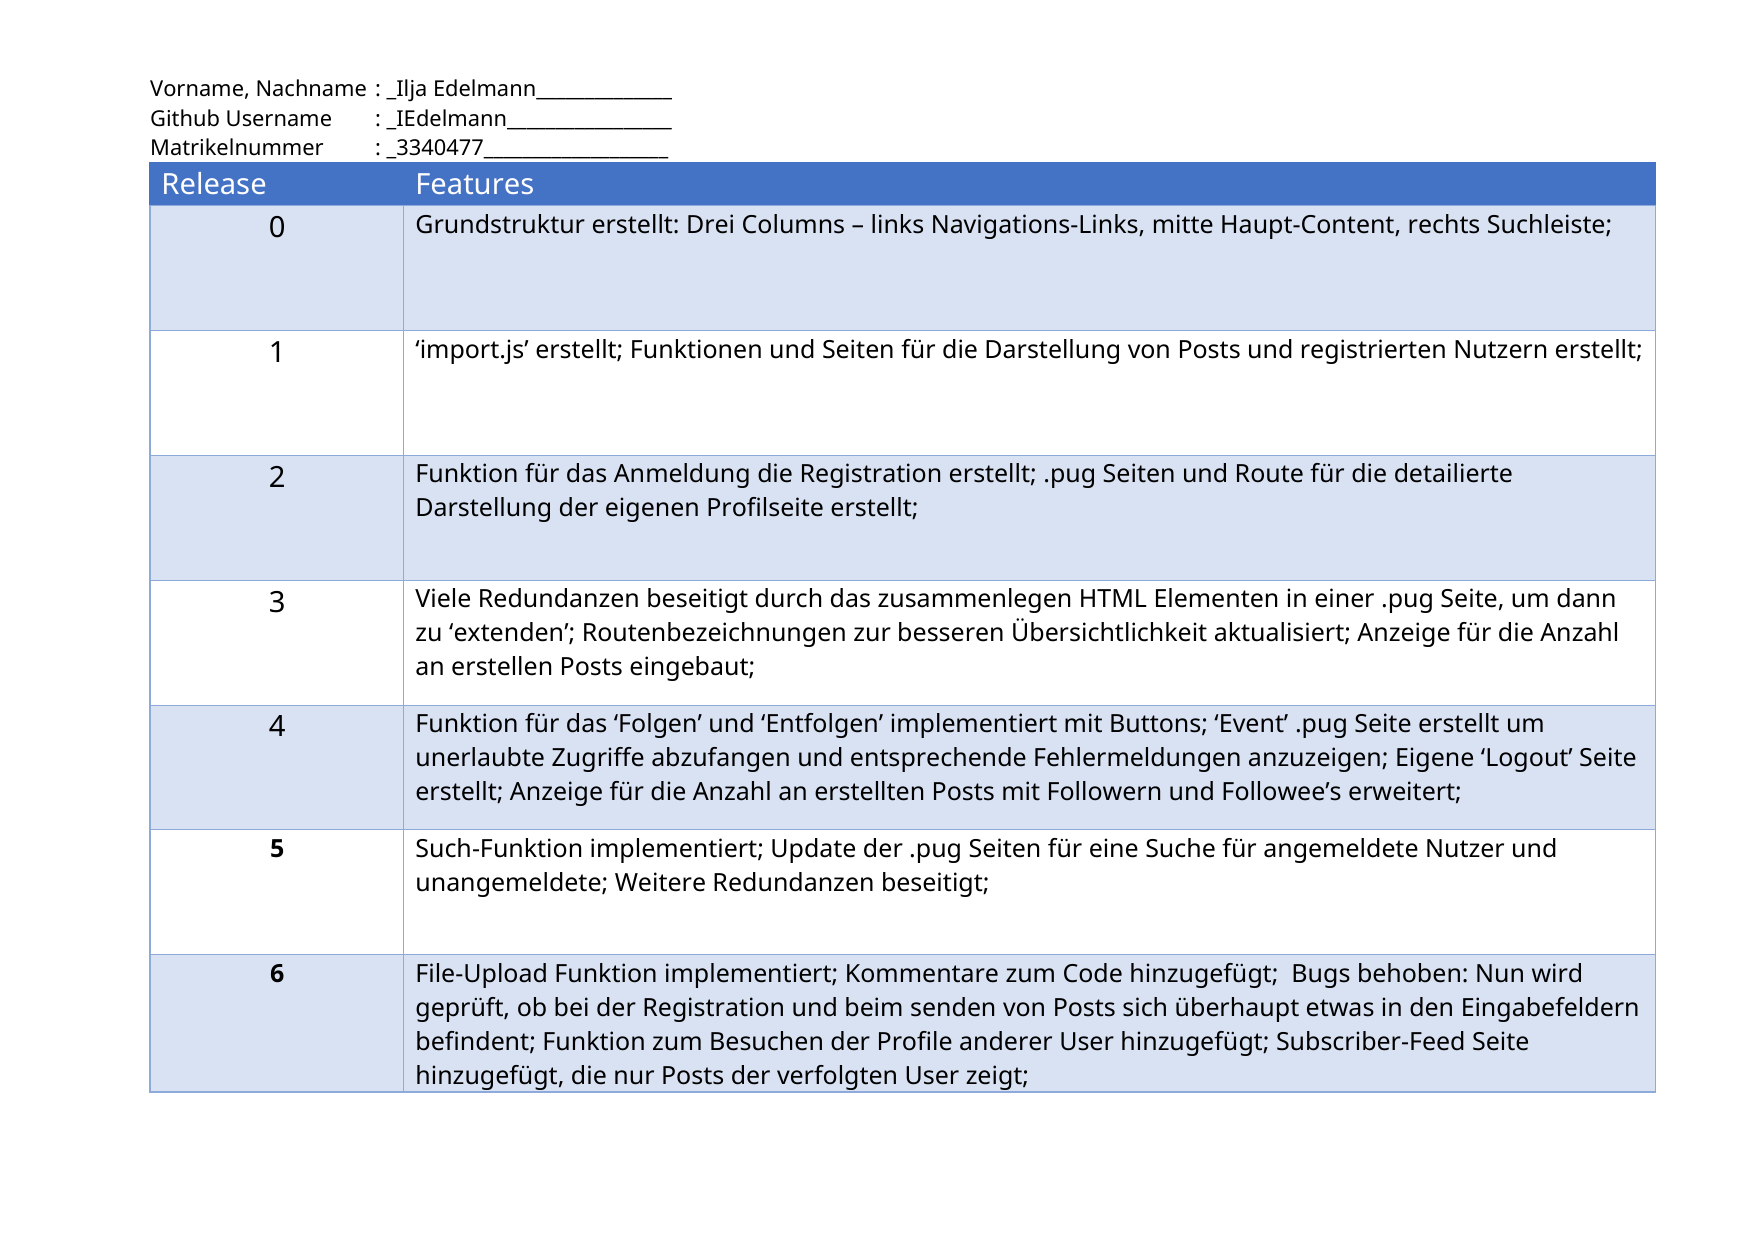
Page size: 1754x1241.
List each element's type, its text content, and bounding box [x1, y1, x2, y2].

table_cell 2 [151, 456, 403, 580]
table_cell ‘import.js’ erstellt; Funktionen und Seiten für die Darstellung von Posts und registrierten Nutzern erstellt; [404, 331, 1655, 455]
table_cell File-Upload Funktion implementiert; Kommentare zum Code hinzugefügt; Bugs behoben: Nun wird geprüft, ob bei der Registration und beim senden von Posts sich überhaupt etwas in den Eingabefeldern befindent; Funktion zum Besuchen der Profile anderer User hinzugefügt; Subscriber-Feed Seite hinzugefügt, die nur Posts der verfolgten User zeigt; [404, 955, 1655, 1091]
text Github Username : _IEdelmann_________________ [150, 102, 1604, 132]
text Matrikelnummer : _3340477___________________ [150, 132, 1604, 162]
table_cell Viele Redundanzen beseitigt durch das zusammenlegen HTML Elementen in einer .pug Seite, um dann zu ‘extenden’; Routenbezeichnungen zur besseren Übersichtlichkeit aktualisiert; Anzeige für die Anzahl an erstellen Posts eingebaut; [404, 581, 1655, 704]
table_cell Such-Funktion implementiert; Update der .pug Seiten für eine Suche für angemeldete Nutzer und unangemeldete; Weitere Redundanzen beseitigt; [404, 830, 1655, 954]
table_header Release [151, 163, 403, 205]
table_cell Grundstruktur erstellt: Drei Columns – links Navigations-Links, mitte Haupt-Content, rechts Suchleiste; [404, 206, 1655, 330]
table_cell Funktion für das Anmeldung die Registration erstellt; .pug Seiten und Route für die detailierte Darstellung der eigenen Profilseite erstellt; [404, 456, 1655, 580]
table_cell 4 [151, 706, 403, 829]
table_cell 6 [151, 955, 403, 1091]
table_header Features [404, 163, 1655, 205]
table_cell 5 [151, 830, 403, 954]
text Vorname, Nachname : _Ilja Edelmann______________ [150, 73, 1604, 102]
table_cell Funktion für das ‘Folgen’ und ‘Entfolgen’ implementiert mit Buttons; ‘Event’ .pug Seite erstellt um unerlaubte Zugriffe abzufangen und entsprechende Fehlermeldungen anzuzeigen; Eigene ‘Logout’ Seite erstellt; Anzeige für die Anzahl an erstellten Posts mit Followern und Followee’s erweitert; [404, 706, 1655, 829]
table_cell 3 [151, 581, 403, 704]
table_cell 1 [151, 331, 403, 455]
table_cell 0 [151, 206, 403, 330]
